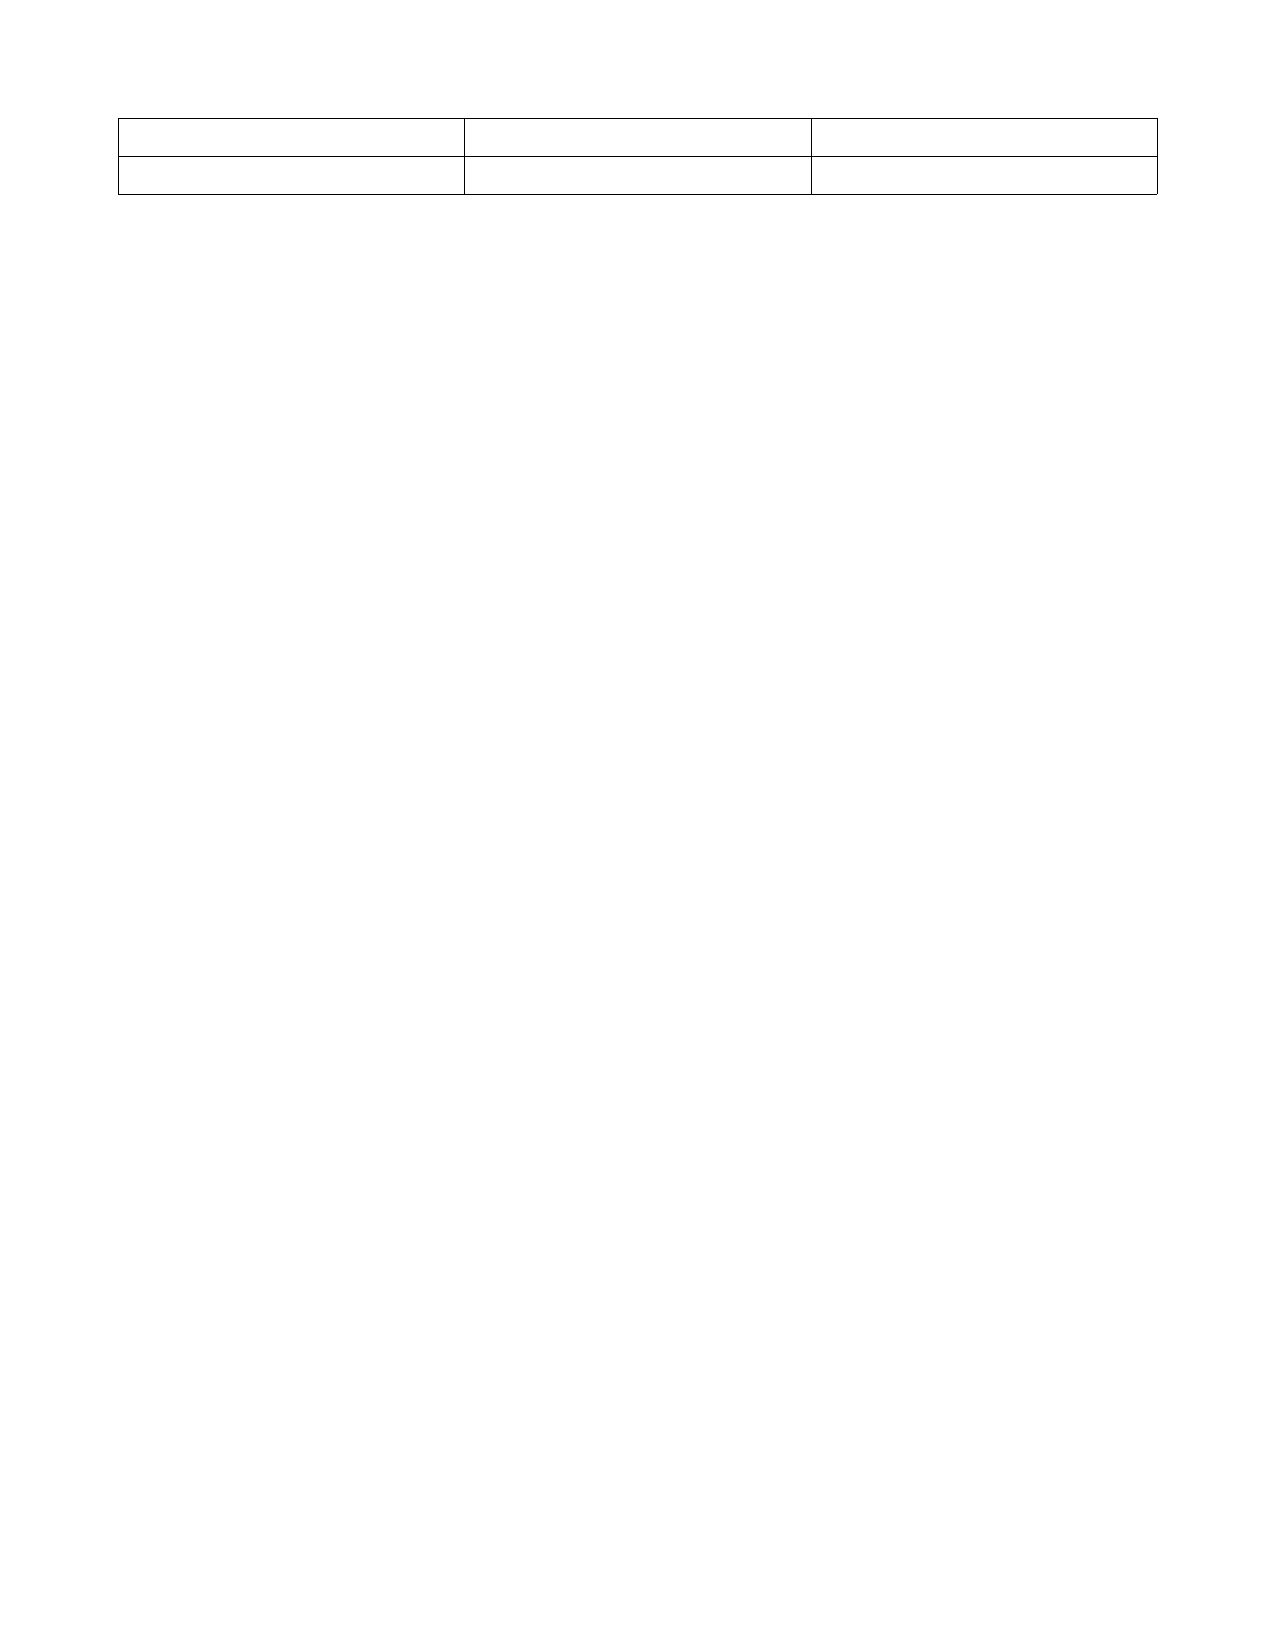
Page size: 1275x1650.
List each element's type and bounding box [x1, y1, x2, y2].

table_cell [812, 157, 1157, 194]
table_cell [465, 157, 811, 194]
table_cell [812, 119, 1157, 156]
table_cell [119, 157, 464, 194]
table_cell [119, 119, 464, 156]
table_cell [465, 119, 811, 156]
